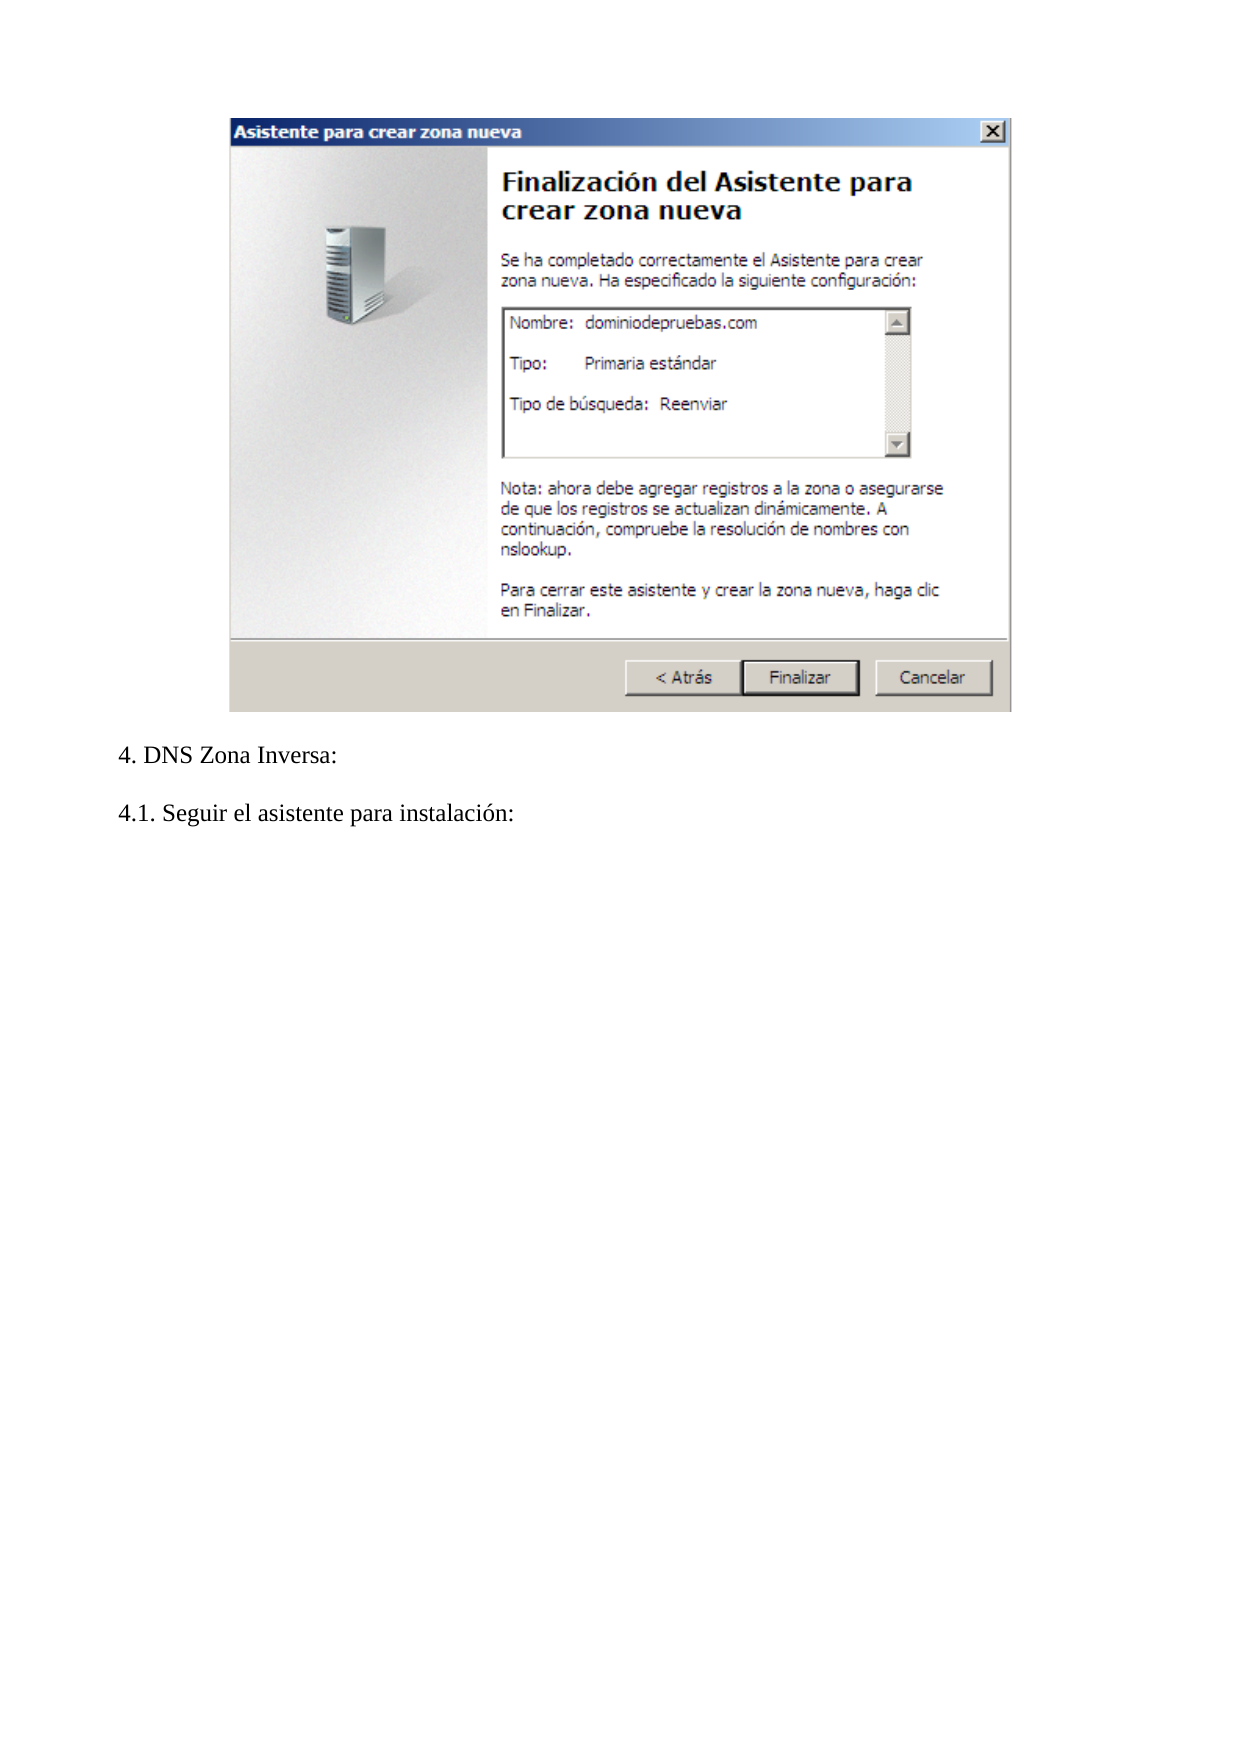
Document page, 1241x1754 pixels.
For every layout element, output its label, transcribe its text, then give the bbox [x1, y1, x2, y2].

text 4.1. Seguir el asistente para instalación: [118, 798, 1122, 827]
picture [228, 118, 1012, 712]
text 4. DNS Zona Inversa: [118, 741, 1122, 769]
